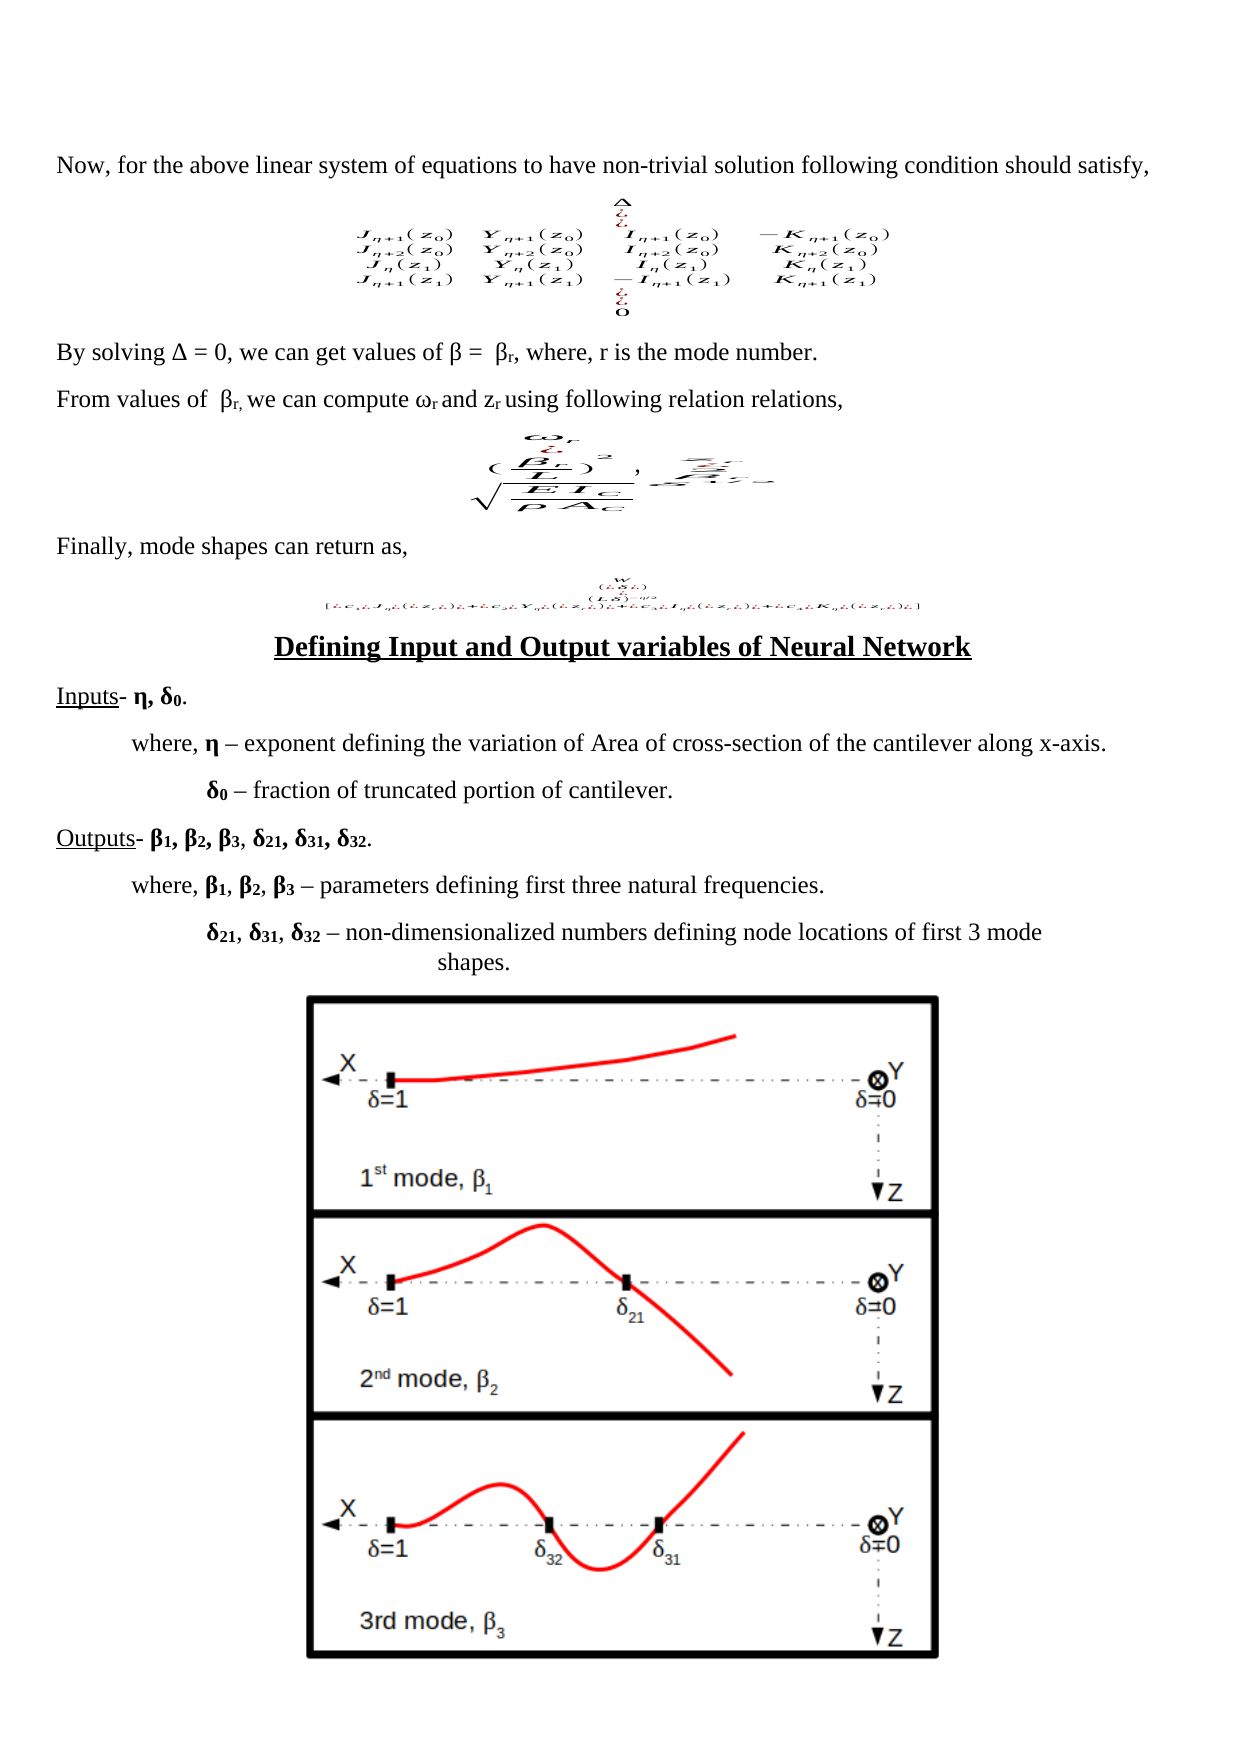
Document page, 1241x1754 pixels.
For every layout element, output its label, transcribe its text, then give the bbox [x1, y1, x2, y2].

text , [56, 431, 1189, 513]
text Defining Input and Output variables of Neural Network [56, 629, 1189, 663]
text Actual variation of output variables [939, 1464, 1189, 1498]
text Outputs- β1, β2, β3, δ21, δ31, δ32. [56, 823, 1189, 851]
text where, β1, β2, β3 – parameters defining first three natural frequencies. [56, 870, 1189, 898]
text where, η – exponent defining the variation of Area of cross-section of the cantilever along x-axis. [56, 728, 1189, 757]
text Actual variation of output variables [56, 1464, 306, 1498]
text Now, for the above linear system of equations to have non-trivial solution following condition should satisfy, [56, 150, 1189, 179]
text From values of βr, we can compute ωr and zr using following relation relations, [56, 384, 1189, 413]
text δ0 – fraction of truncated portion of cantilever. [56, 776, 1189, 804]
text δ21, δ31, δ32 – non-dimensionalized numbers defining node locations of first 3 mode shapes. [131, 917, 1189, 976]
text Inputs- η, δ0. [56, 681, 1189, 710]
text Finally, mode shapes can return as, [56, 531, 1189, 560]
text By solving Δ = 0, we can get values of β = βr, where, r is the mode number. [56, 337, 1189, 366]
